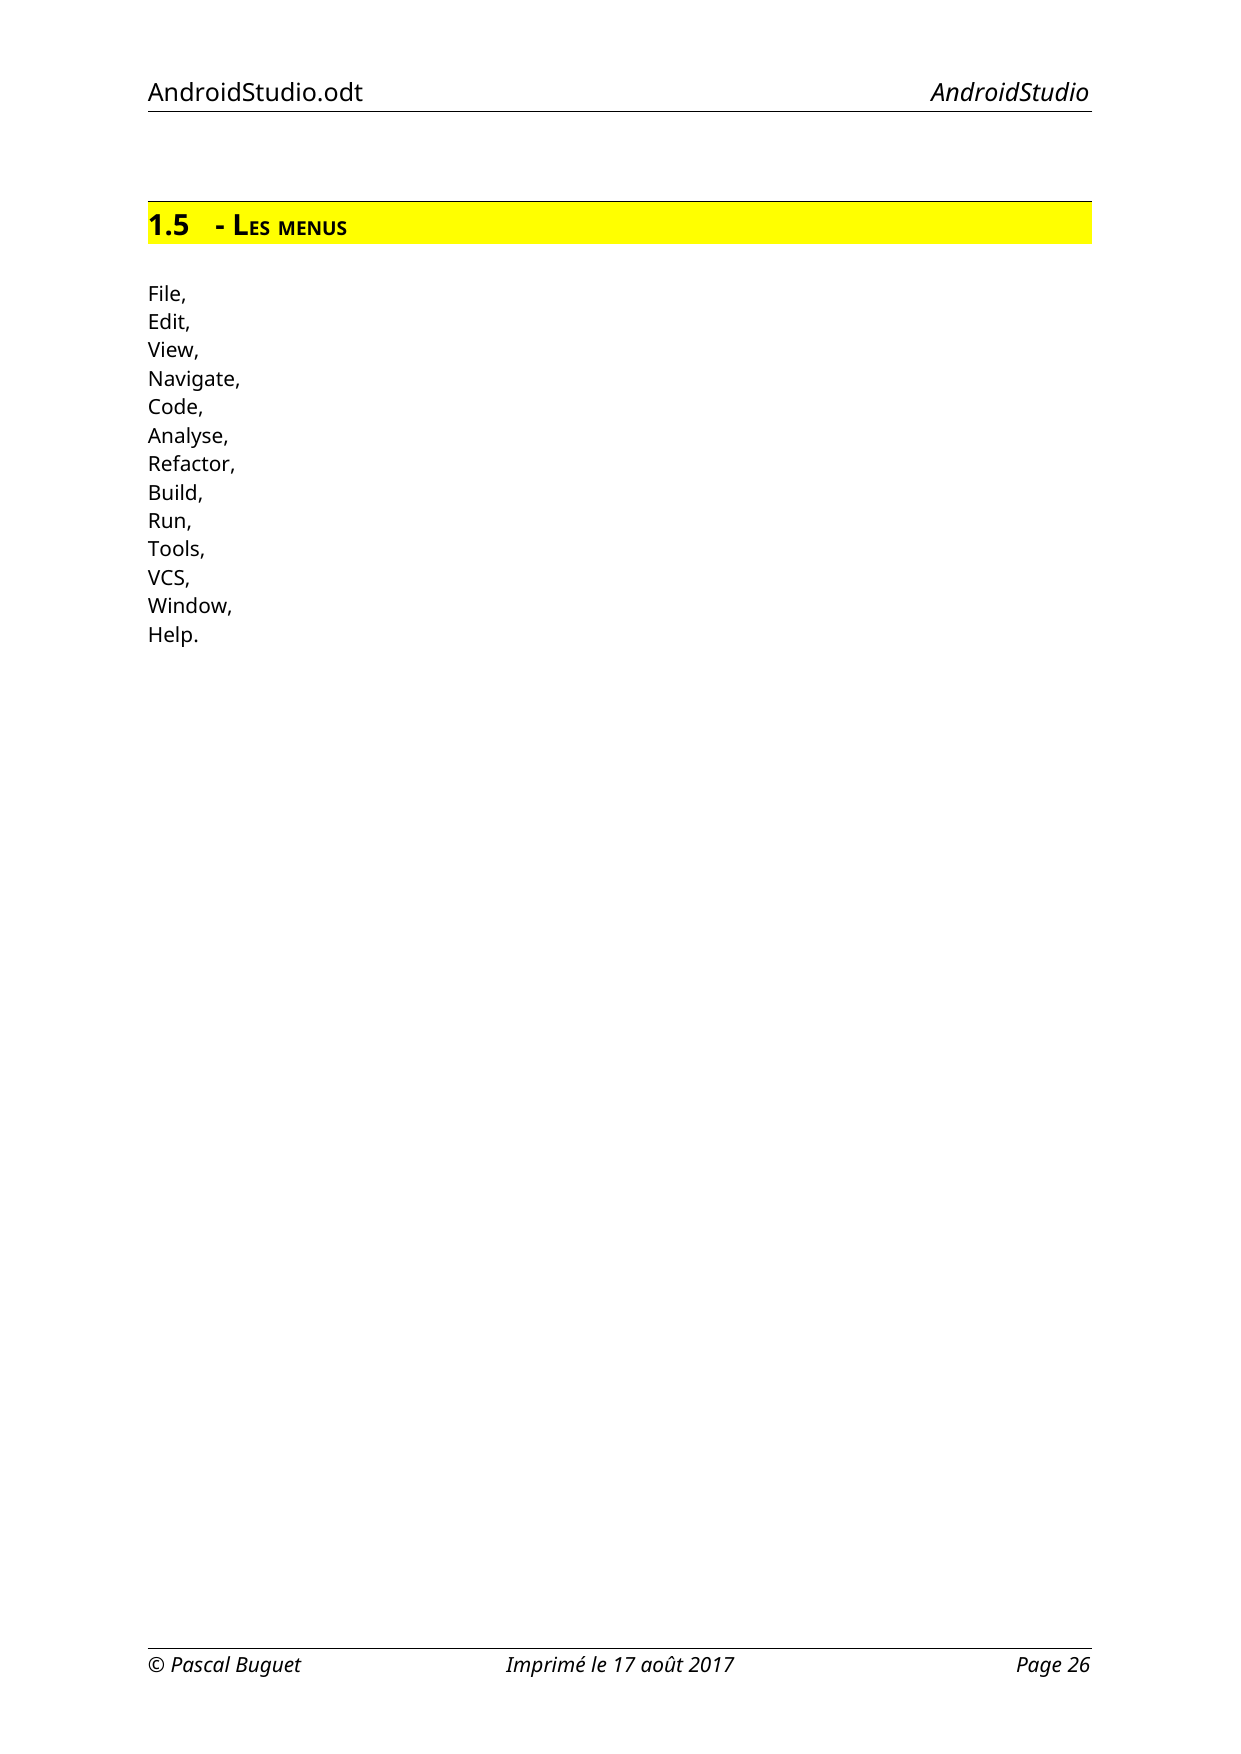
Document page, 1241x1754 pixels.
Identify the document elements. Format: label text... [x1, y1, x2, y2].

subtitle - Les menus [148, 202, 1092, 244]
text Code, [148, 392, 1092, 421]
text Build, [148, 478, 1092, 506]
text Edit, [148, 307, 1092, 336]
text File, [148, 279, 1092, 307]
text Help. [148, 620, 1092, 648]
text VCS, [148, 563, 1092, 591]
text Window, [148, 591, 1092, 620]
text View, [148, 336, 1092, 364]
text Run, [148, 506, 1092, 534]
text Navigate, [148, 364, 1092, 392]
text Analyse, [148, 421, 1092, 449]
text Tools, [148, 534, 1092, 563]
text Refactor, [148, 449, 1092, 478]
